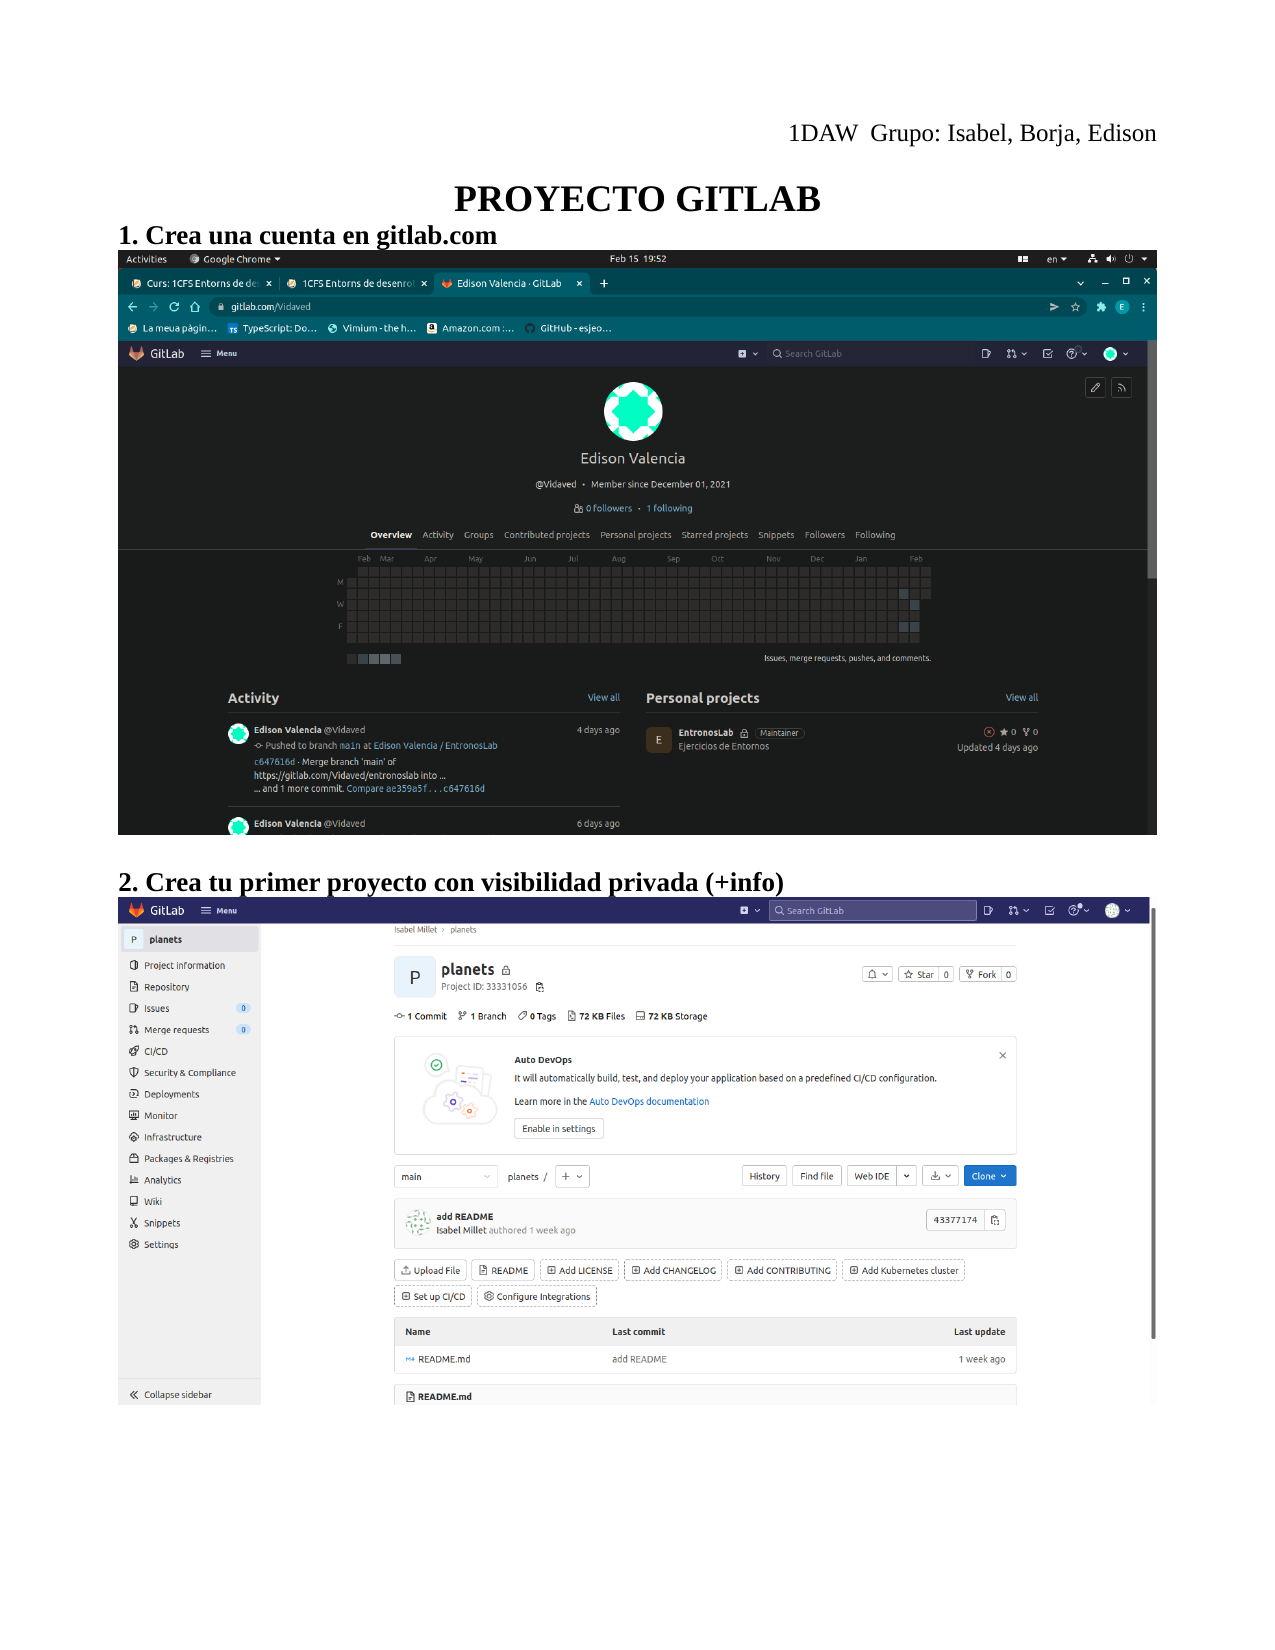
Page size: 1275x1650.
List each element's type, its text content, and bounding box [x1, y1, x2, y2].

text PROYECTO GITLAB [118, 176, 1157, 219]
text 1. Crea una cuenta en gitlab.com [118, 219, 1157, 250]
text 2. Crea tu primer proyecto con visibilidad privada (+info) [118, 866, 1157, 897]
picture [118, 897, 1157, 1405]
picture [118, 250, 1157, 835]
